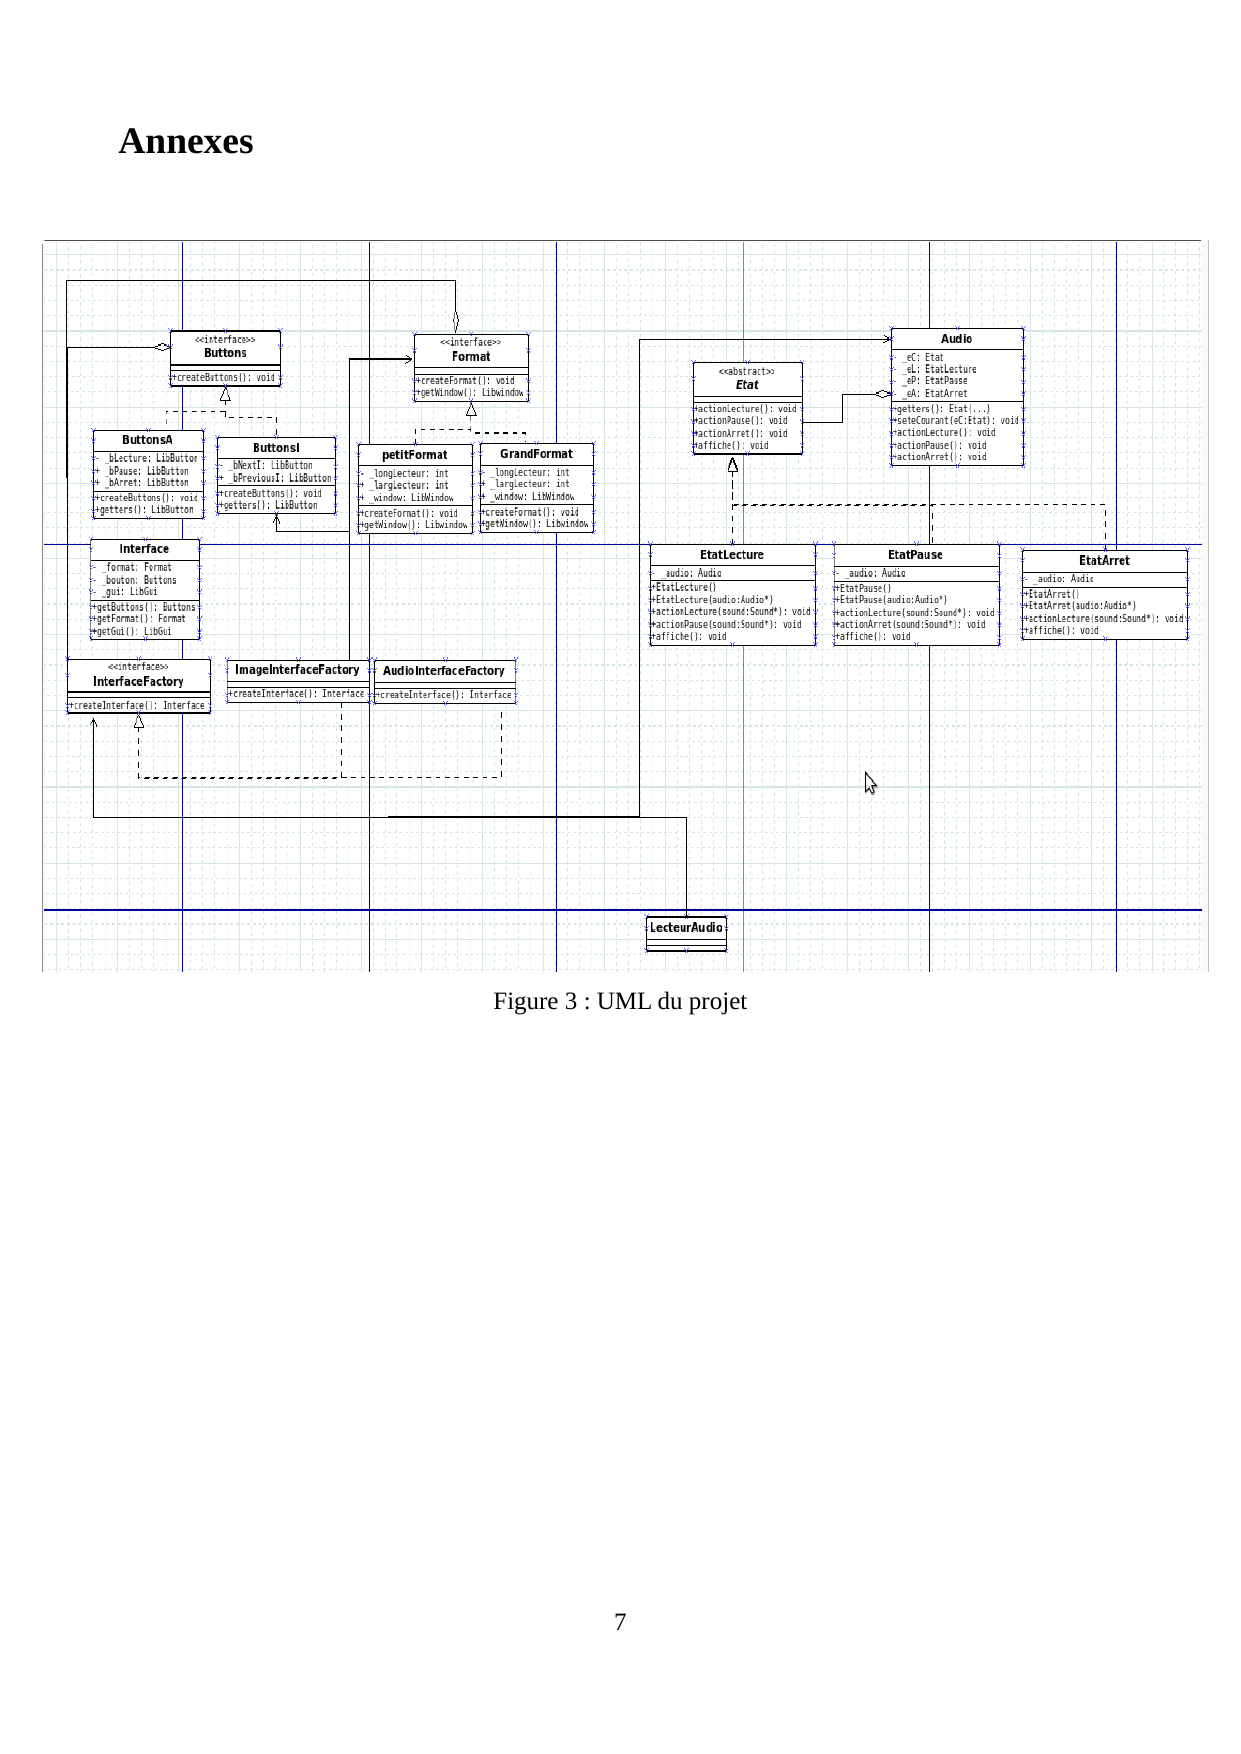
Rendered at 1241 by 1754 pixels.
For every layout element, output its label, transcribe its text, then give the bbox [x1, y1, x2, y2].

text Figure 3 : UML du projet [118, 972, 1122, 1014]
subtitle Annexes [118, 118, 1122, 161]
picture [42, 240, 1209, 972]
